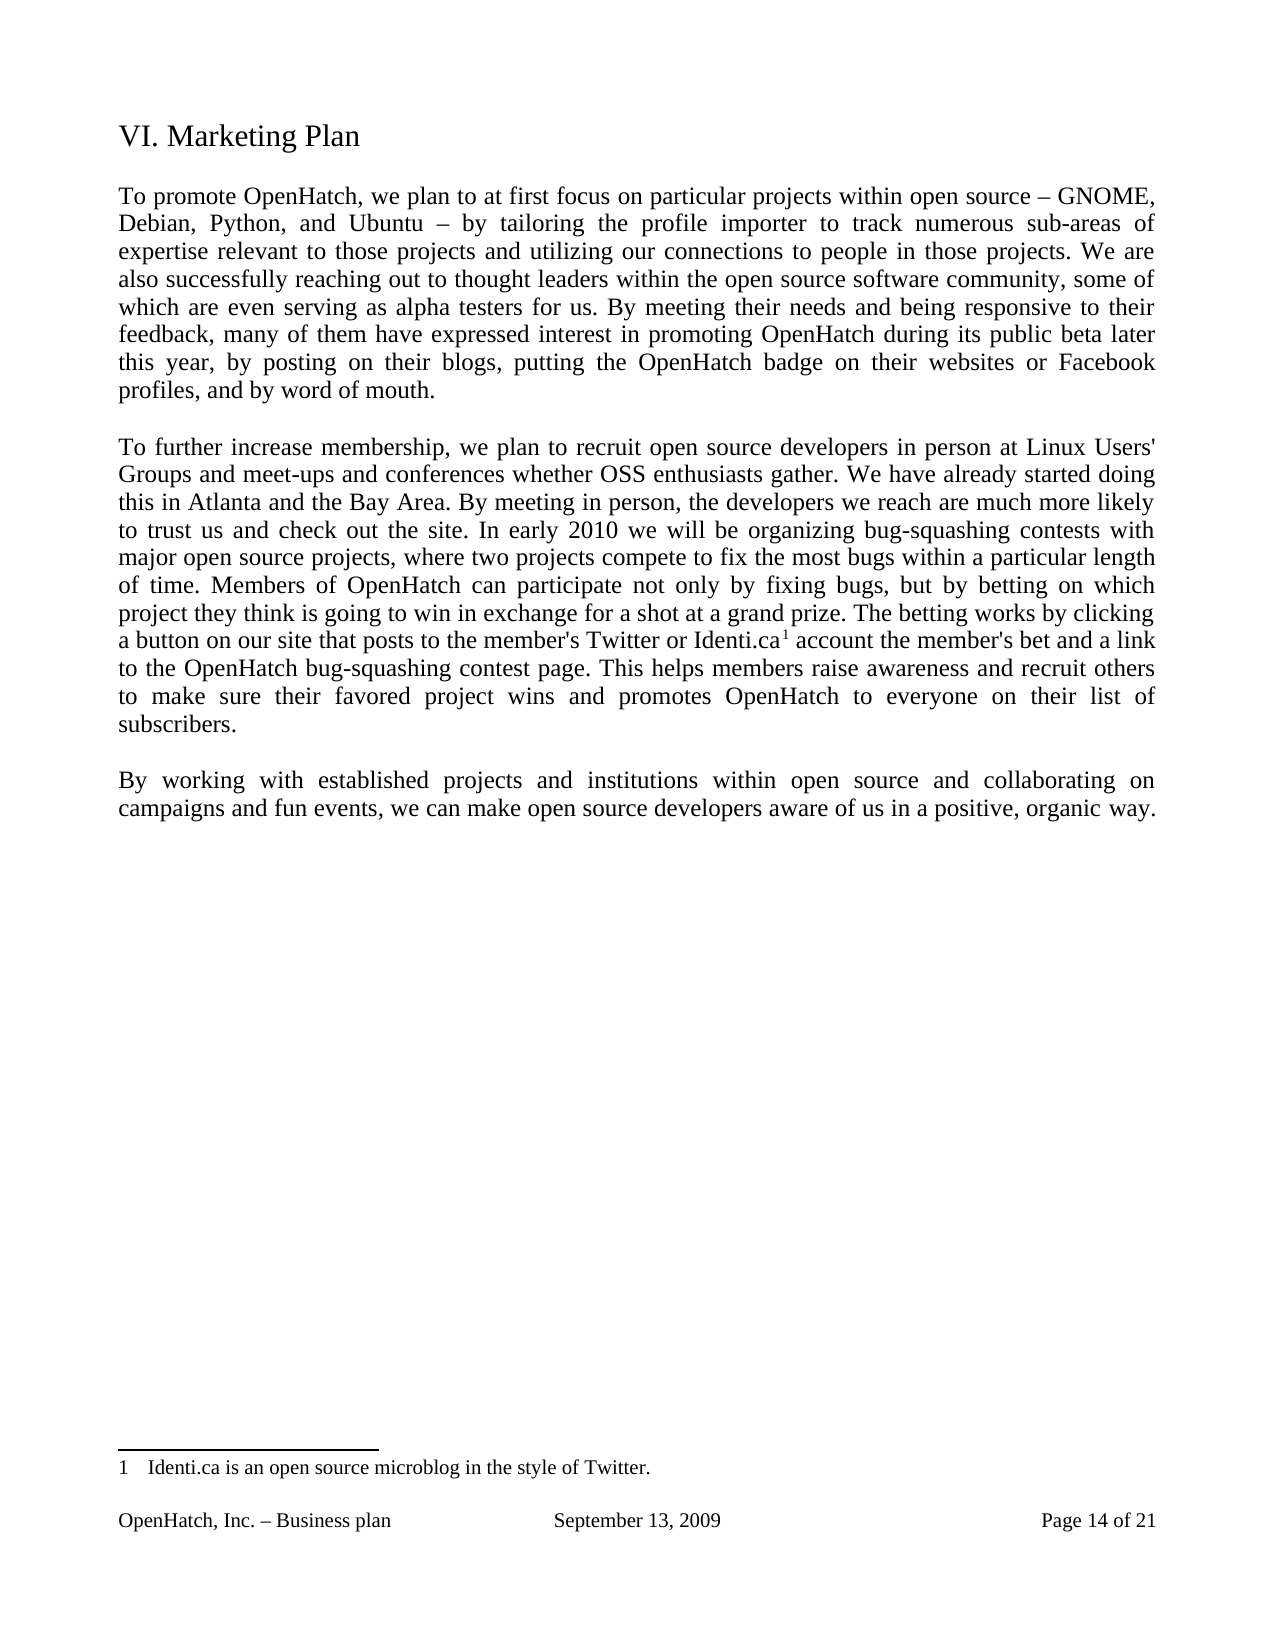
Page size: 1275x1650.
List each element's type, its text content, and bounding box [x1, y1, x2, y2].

text By working with established projects and institutions within open source and collaborating on campaigns and fun events, we can make open source developers aware of us in a positive, organic way. [118, 767, 1156, 850]
text VI. Marketing Plan [118, 118, 1156, 153]
text To promote OpenHatch, we plan to at first focus on particular projects within open source – GNOME, Debian, Python, and Ubuntu – by tailoring the profile importer to track numerous sub-areas of expertise relevant to those projects and utilizing our connections to people in those projects. We are also successfully reaching out to thought leaders within the open source software community, some of which are even serving as alpha testers for us. By meeting their needs and being responsive to their feedback, many of them have expressed interest in promoting OpenHatch during its public beta later this year, by posting on their blogs, putting the OpenHatch badge on their websites or Facebook profiles, and by word of mouth. [118, 182, 1156, 403]
text Identi.ca is an open source microblog in the style of Twitter. [118, 1456, 1156, 1479]
text To further increase membership, we plan to recruit open source developers in person at Linux Users' Groups and meet-ups and conferences whether OSS enthusiasts gather. We have already started doing this in Atlanta and the Bay Area. By meeting in person, the developers we reach are much more likely to trust us and check out the site. In early 2010 we will be organizing bug-squashing contests with major open source projects, where two projects compete to fix the most bugs within a particular length of time. Members of OpenHatch can participate not only by fixing bugs, but by betting on which project they think is going to win in exchange for a shot at a grand prize. The betting works by clicking a button on our site that posts to the member's Twitter or Identi.ca account the member's bet and a link to the OpenHatch bug-squashing contest page. This helps members raise awareness and recruit others to make sure their favored project wins and promotes OpenHatch to everyone on their list of subscribers. [118, 433, 1156, 737]
